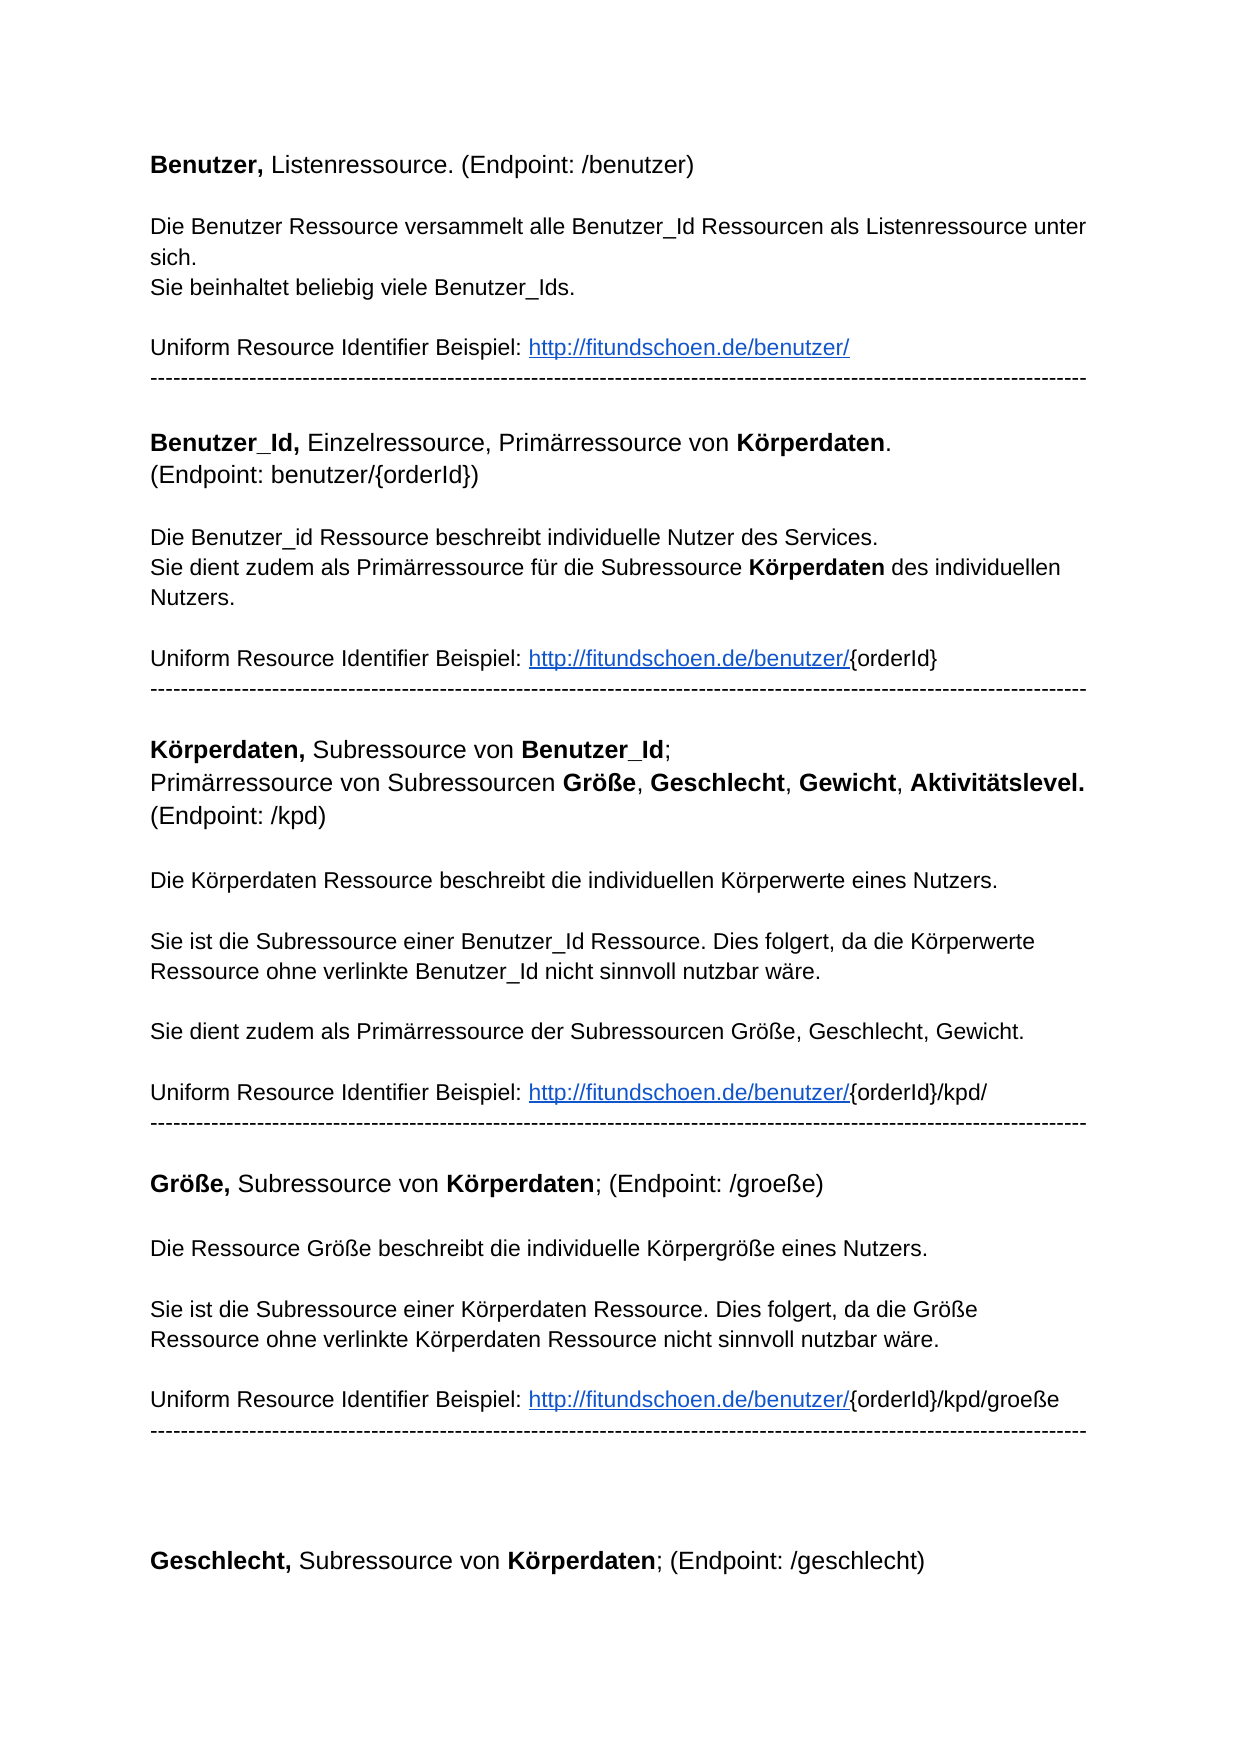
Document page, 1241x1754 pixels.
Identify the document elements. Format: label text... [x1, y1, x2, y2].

text Sie beinhaltet beliebig viele Benutzer_Ids. [150, 274, 1090, 300]
text Benutzer, Listenressource. (Endpoint: /benutzer) [150, 150, 1090, 179]
text Uniform Resource Identifier Beispiel: http://fitundschoen.de/benutzer/{orderId} [150, 644, 1090, 671]
text Die Benutzer Ressource versammelt alle Benutzer_Id Ressourcen als Listenressource unter sich. [150, 213, 1090, 270]
text (Endpoint: benutzer/{orderId}) [150, 461, 1090, 489]
text (Endpoint: /kpd) [150, 801, 1090, 830]
text Geschlecht, Subressource von Körperdaten; (Endpoint: /geschlecht) [150, 1546, 1090, 1575]
text Die Ressource Größe beschreibt die individuelle Körpergröße eines Nutzers. [150, 1235, 1090, 1262]
text Benutzer_Id, Einzelressource, Primärressource von Körperdaten. [150, 427, 1090, 456]
text Uniform Resource Identifier Beispiel: http://fitundschoen.de/benutzer/{orderId}/kpd/ [150, 1079, 1090, 1105]
text Primärressource von Subressourcen Größe, Geschlecht, Gewicht, Aktivitätslevel. [150, 768, 1090, 797]
text Die Benutzer_id Ressource beschreibt individuelle Nutzer des Services. [150, 524, 1090, 550]
text Sie dient zudem als Primärressource der Subressourcen Größe, Geschlecht, Gewicht. [150, 1018, 1090, 1045]
text --------------------------------------------------------------------------------------------------------------------------- [150, 1417, 1090, 1443]
text Uniform Resource Identifier Beispiel: http://fitundschoen.de/benutzer/ [150, 334, 1090, 360]
text Sie dient zudem als Primärressource für die Subressource Körperdaten des individuellen Nutzers. [150, 554, 1090, 611]
text --------------------------------------------------------------------------------------------------------------------------- [150, 1109, 1090, 1135]
text Die Körperdaten Ressource beschreibt die individuellen Körperwerte eines Nutzers. [150, 867, 1090, 894]
text --------------------------------------------------------------------------------------------------------------------------- [150, 675, 1090, 701]
text Sie ist die Subressource einer Körperdaten Ressource. Dies folgert, da die Größe Ressource ohne verlinkte Körperdaten Ressource nicht sinnvoll nutzbar wäre. [150, 1296, 1090, 1352]
text Uniform Resource Identifier Beispiel: http://fitundschoen.de/benutzer/{orderId}/kpd/groeße [150, 1386, 1090, 1413]
text Sie ist die Subressource einer Benutzer_Id Ressource. Dies folgert, da die Körperwerte Ressource ohne verlinkte Benutzer_Id nicht sinnvoll nutzbar wäre. [150, 928, 1090, 984]
text Körperdaten, Subressource von Benutzer_Id; [150, 735, 1090, 764]
text --------------------------------------------------------------------------------------------------------------------------- [150, 364, 1090, 391]
text Größe, Subressource von Körperdaten; (Endpoint: /groeße) [150, 1169, 1090, 1198]
